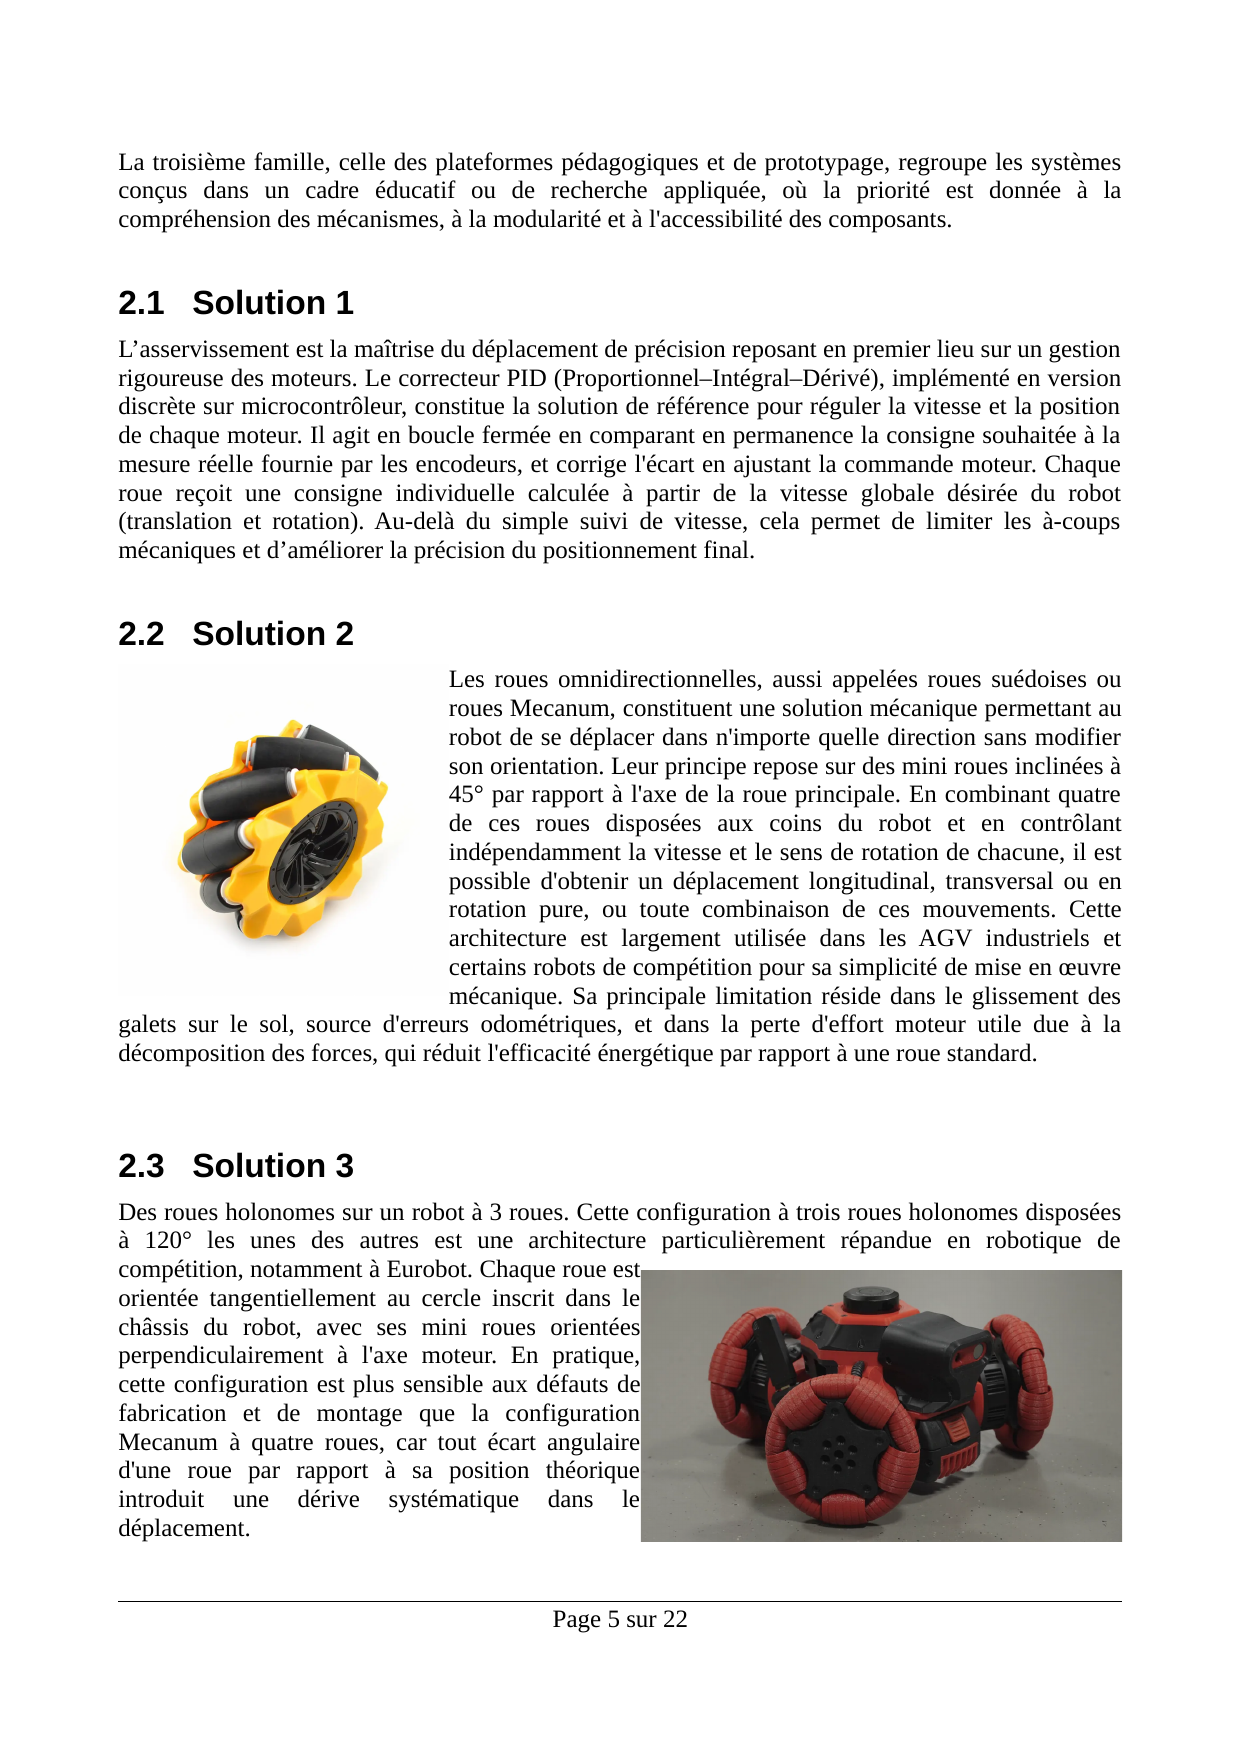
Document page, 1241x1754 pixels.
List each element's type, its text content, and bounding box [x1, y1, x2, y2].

subtitle Solution 1 [118, 283, 1122, 321]
subtitle Solution 2 [118, 613, 1122, 652]
subtitle Solution 3 [118, 1145, 1122, 1184]
text L’asservissement est la maîtrise du déplacement de précision reposant en premier lieu sur un gestion rigoureuse des moteurs. Le correcteur PID (Proportionnel–Intégral–Dérivé), implémenté en version discrète sur microcontrôleur, constitue la solution de référence pour réguler la vitesse et la position de chaque moteur. Il agit en boucle fermée en comparant en permanence la consigne souhaitée à la mesure réelle fournie par les encodeurs, et corrige l'écart en ajustant la commande moteur. Chaque roue reçoit une consigne individuelle calculée à partir de la vitesse globale désirée du robot (translation et rotation). Au-delà du simple suivi de vitesse, cela permet de limiter les à-coups mécaniques et d’améliorer la précision du positionnement final. [118, 334, 1122, 564]
text La troisième famille, celle des plateformes pédagogiques et de prototypage, regroupe les systèmes conçus dans un cadre éducatif ou de recherche appliquée, où la priorité est donnée à la compréhension des mécanismes, à la modularité et à l'accessibilité des composants. [118, 147, 1122, 233]
text Les roues omnidirectionnelles, aussi appelées roues suédoises ou roues Mecanum, constituent une solution mécanique permettant au robot de se déplacer dans n'importe quelle direction sans modifier son orientation. Leur principe repose sur des mini roues inclinées à 45° par rapport à l'axe de la roue principale. En combinant quatre de ces roues disposées aux coins du robot et en contrôlant indépendamment la vitesse et le sens de rotation de chacune, il est possible d'obtenir un déplacement longitudinal, transversal ou en rotation pure, ou toute combinaison de ces mouvements. Cette architecture est largement utilisée dans les AGV industriels et certains robots de compétition pour sa simplicité de mise en œuvre mécanique. Sa principale limitation réside dans le glissement des galets sur le sol, source d'erreurs odométriques, et dans la perte d'effort moteur utile due à la décomposition des forces, qui réduit l'efficacité énergétique par rapport à une roue standard. [118, 664, 1122, 1067]
text Des roues holonomes sur un robot à 3 roues. Cette configuration à trois roues holonomes disposées à 120° les unes des autres est une architecture particulièrement répandue en robotique de compétition, notamment à Eurobot. Chaque roue est orientée tangentiellement au cercle inscrit dans le châssis du robot, avec ses mini roues orientées perpendiculairement à l'axe moteur. En pratique, cette configuration est plus sensible aux défauts de fabrication et de montage que la configuration Mecanum à quatre roues, car tout écart angulaire d'une roue par rapport à sa position théorique introduit une dérive systématique dans le déplacement. [118, 1197, 1122, 1542]
picture [640, 1270, 1123, 1542]
picture [118, 664, 449, 996]
